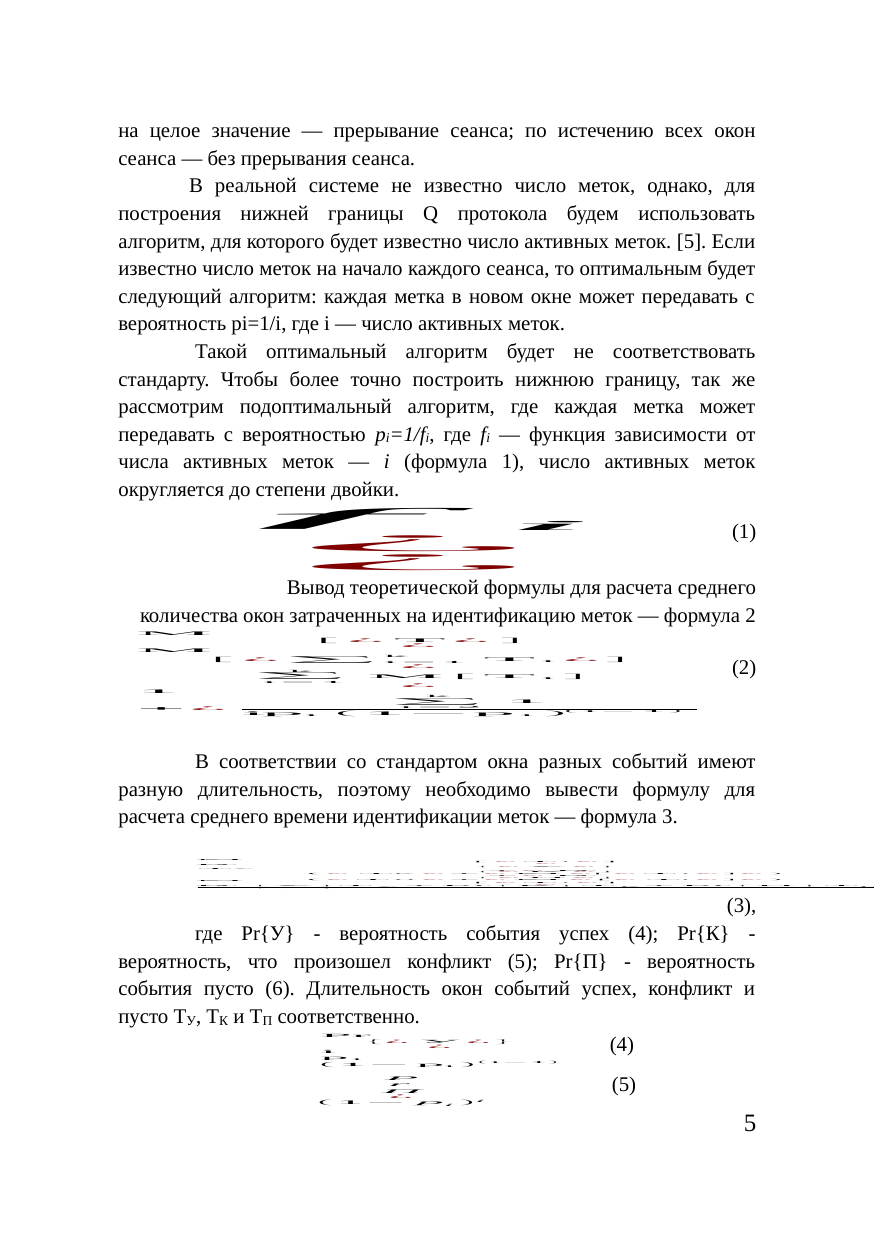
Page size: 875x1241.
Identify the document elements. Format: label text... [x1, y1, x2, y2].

text (1) [118, 504, 756, 572]
text где Pr{У} - вероятность события успех (4); Pr{К} - вероятность, что произошел конфликт (5); Pr{П} - вероятность события пусто (6). Длительность окон событий успех, конфликт и пусто ТУ, ТК и ТП соответственно. [118, 921, 756, 1028]
text на целое значение — прерывание сеанса; по истечению всех окон сеанса — без прерывания сеанса. [118, 118, 756, 170]
text В реальной системе не известно число меток, однако, для построения нижней границы Q протокола будем использовать алгоритм, для которого будет известно число активных меток. [5]. Если известно число меток на начало каждого сеанса, то оптимальным будет следующий алгоритм: каждая метка в новом окне может передавать с вероятность pi=1/i, где i — число активных меток. [118, 173, 756, 335]
text Такой оптимальный алгоритм будет не соответствовать стандарту. Чтобы более точно построить нижнюю границу, так же рассмотрим подоптимальный алгоритм, где каждая метка может передавать с вероятностью pi=1/fi, где fi — функция зависимости от числа активных меток — i (формула 1), число активных меток округляется до степени двойки. [118, 339, 756, 501]
text (5) [118, 1072, 756, 1107]
text (4) [118, 1031, 756, 1068]
text (3), [118, 893, 756, 917]
text В соответствии со стандартом окна разных событий имеют разную длительность, поэтому необходимо вывести формулу для расчета среднего времени идентификации меток — формула 3. [118, 749, 756, 828]
text Вывод теоретической формулы для расчета среднего количества окон затраченных на идентификацию меток — формула 2 (2) [118, 575, 756, 717]
